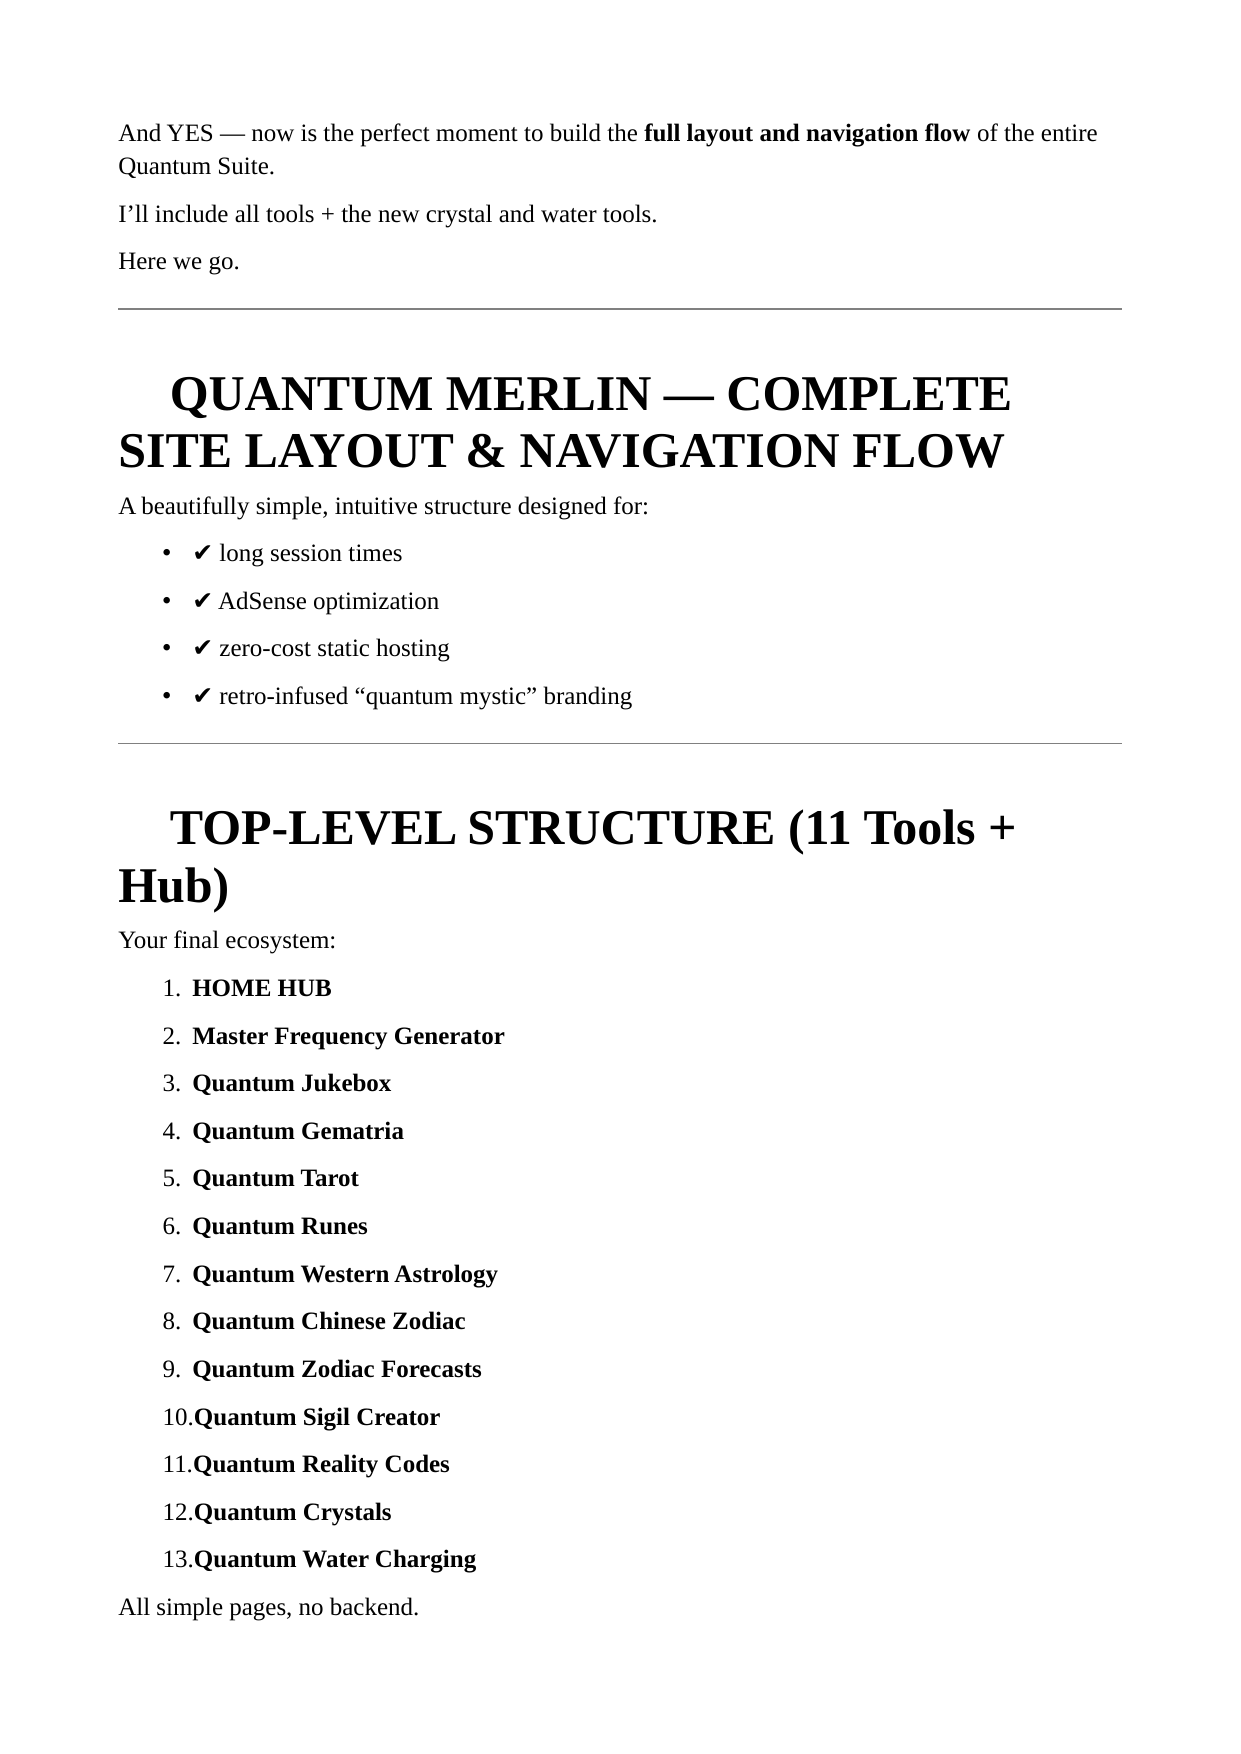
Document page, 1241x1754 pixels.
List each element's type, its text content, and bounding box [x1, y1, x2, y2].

list Quantum Crystals [162, 1497, 1122, 1526]
list Quantum Runes [162, 1211, 1122, 1240]
text And YES — now is the perfect moment to build the full layout and navigation flow of the entire Quantum Suite. [118, 118, 1122, 180]
text Your final ecosystem: [118, 926, 1122, 954]
text I’ll include all tools + the new crystal and water tools. [118, 199, 1122, 227]
list Quantum Reality Codes [162, 1449, 1122, 1478]
list Quantum Chinese Zodiac [162, 1306, 1122, 1335]
list HOME HUB [162, 973, 1122, 1002]
text All simple pages, no backend. [118, 1592, 1122, 1621]
list ✔️ zero-cost static hosting [162, 633, 1122, 662]
list Master Frequency Generator [162, 1021, 1122, 1049]
list Quantum Zodiac Forecasts [162, 1354, 1122, 1383]
list ✔️ AdSense optimization [162, 586, 1122, 615]
list Quantum Western Astrology [162, 1259, 1122, 1287]
text Here we go. [118, 246, 1122, 275]
list Quantum Tarot [162, 1163, 1122, 1192]
list Quantum Jukebox [162, 1068, 1122, 1097]
text A beautifully simple, intuitive structure designed for: [118, 491, 1122, 519]
list ✔️ retro-infused “quantum mystic” branding [162, 681, 1122, 710]
list Quantum Sigil Creator [162, 1402, 1122, 1430]
subtitle 🌐 QUANTUM MERLIN — COMPLETE SITE LAYOUT & NAVIGATION FLOW [118, 363, 1122, 478]
list ✔️ long session times [162, 538, 1122, 567]
list Quantum Gematria [162, 1116, 1122, 1145]
list Quantum Water Charging [162, 1544, 1122, 1573]
subtitle 🌀 TOP-LEVEL STRUCTURE (11 Tools + Hub) [118, 798, 1122, 913]
